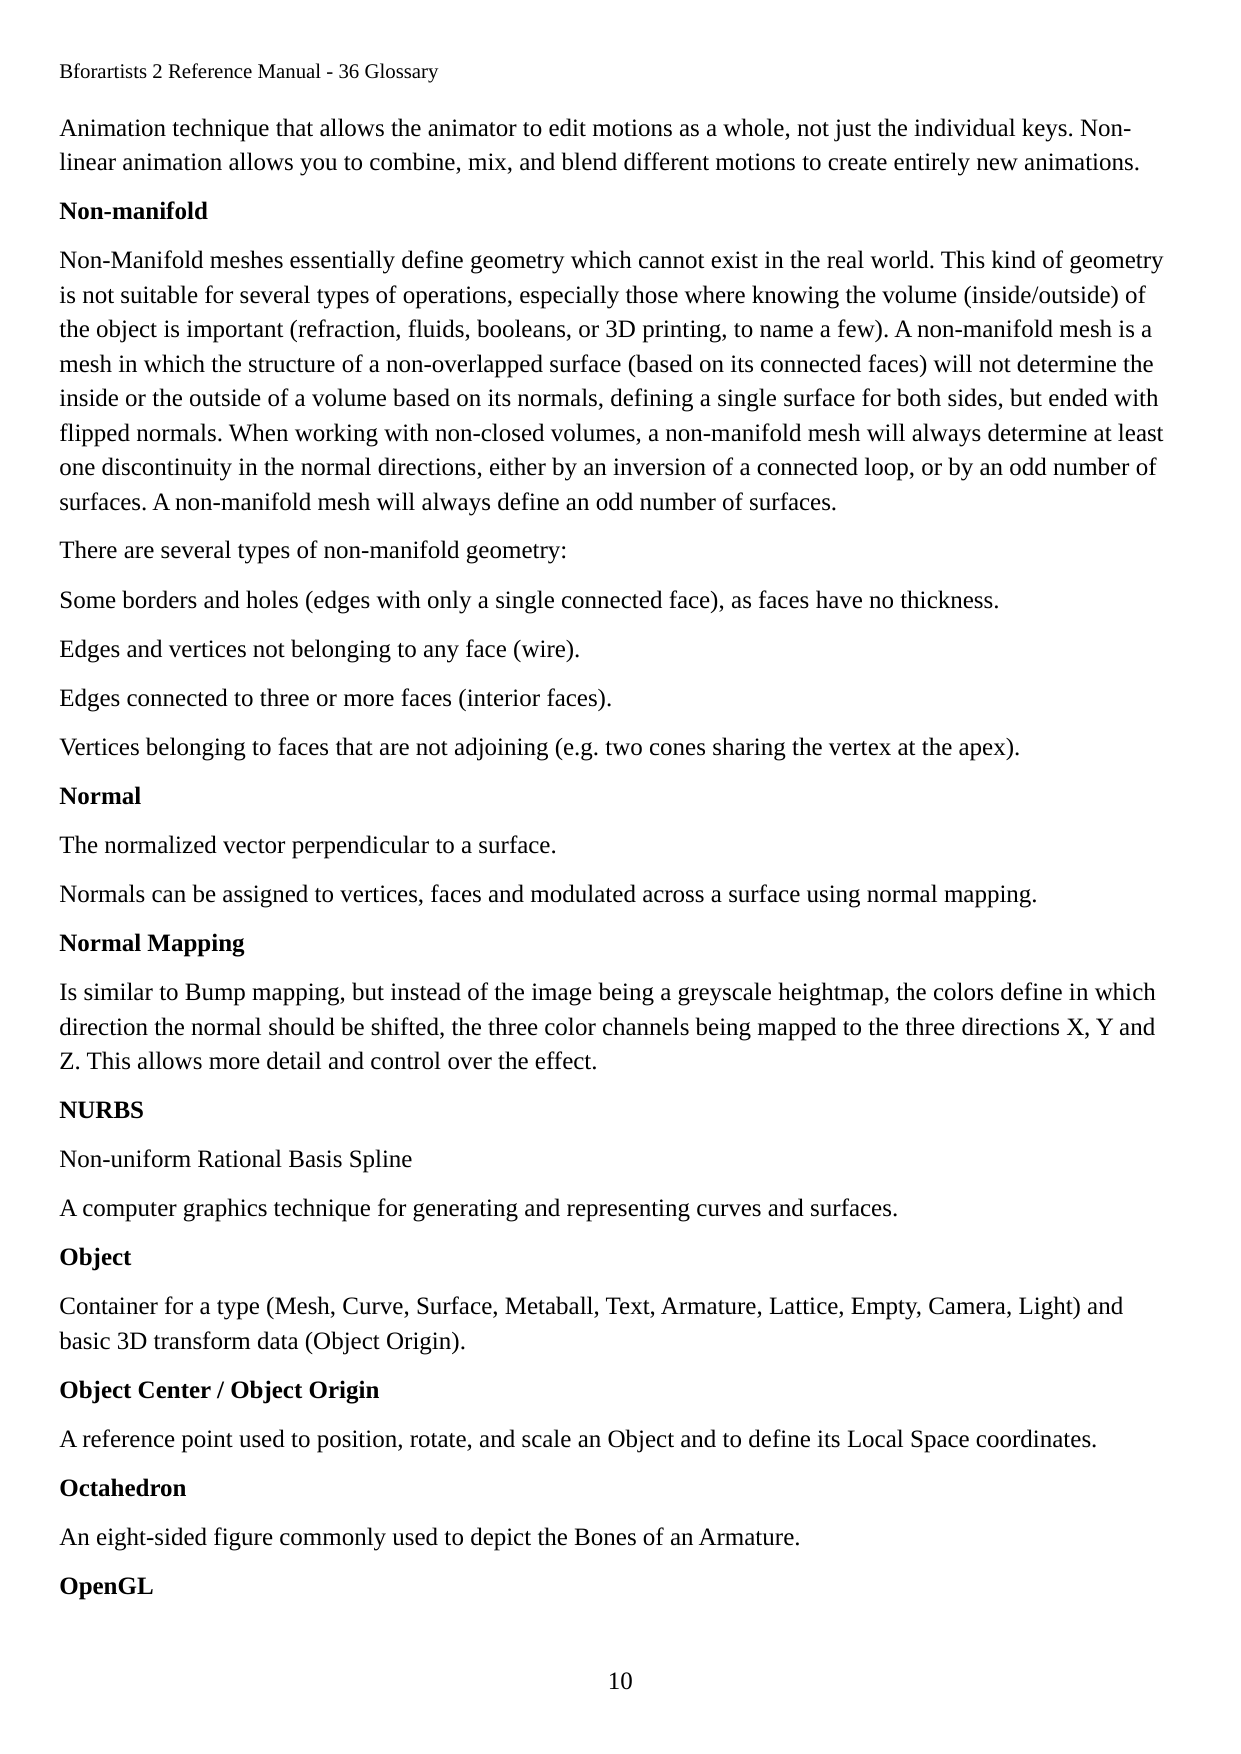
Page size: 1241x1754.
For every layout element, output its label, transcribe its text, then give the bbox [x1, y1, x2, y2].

text Octahedron [59, 1473, 1181, 1502]
text Normal Mapping [59, 928, 1181, 957]
text Edges and vertices not belonging to any face (wire). [59, 634, 1181, 662]
text Object [59, 1242, 1181, 1271]
text Non-uniform Rational Basis Spline [59, 1144, 1181, 1173]
text OpenGL [59, 1571, 1181, 1600]
text Normal [59, 781, 1181, 810]
text Edges connected to three or more faces (interior faces). [59, 683, 1181, 712]
text A reference point used to position, rotate, and scale an Object and to define its Local Space coordinates. [59, 1424, 1181, 1453]
text Non-manifold [59, 196, 1181, 225]
text Vertices belonging to faces that are not adjoining (e.g. two cones sharing the vertex at the apex). [59, 732, 1181, 761]
text There are several types of non-manifold geometry: [59, 536, 1181, 564]
text A computer graphics technique for generating and representing curves and surfaces. [59, 1193, 1181, 1222]
text Animation technique that allows the animator to edit motions as a whole, not just the individual keys. Non-linear animation allows you to combine, mix, and blend different motions to create entirely new animations. [59, 113, 1181, 176]
text Container for a type (Mesh, Curve, Surface, Metaball, Text, Armature, Lattice, Empty, Camera, Light) and basic 3D transform data (Object Origin). [59, 1291, 1181, 1355]
text Is similar to Bump mapping, but instead of the image being a greyscale heightmap, the colors define in which direction the normal should be shifted, the three color channels being mapped to the three directions X, Y and Z. This allows more detail and control over the effect. [59, 977, 1181, 1075]
text Non-Manifold meshes essentially define geometry which cannot exist in the real world. This kind of geometry is not suitable for several types of operations, especially those where knowing the volume (inside/outside) of the object is important (refraction, fluids, booleans, or 3D printing, to name a few). A non-manifold mesh is a mesh in which the structure of a non-overlapped surface (based on its connected faces) will not determine the inside or the outside of a volume based on its normals, defining a single surface for both sides, but ended with flipped normals. When working with non-closed volumes, a non-manifold mesh will always determine at least one discontinuity in the normal directions, either by an inversion of a connected loop, or by an odd number of surfaces. A non-manifold mesh will always define an odd number of surfaces. [59, 245, 1181, 515]
text NURBS [59, 1095, 1181, 1124]
text Object Center / Object Origin [59, 1375, 1181, 1404]
text Some borders and holes (edges with only a single connected face), as faces have no thickness. [59, 585, 1181, 613]
text Normals can be assigned to vertices, faces and modulated across a surface using normal mapping. [59, 879, 1181, 908]
text The normalized vector perpendicular to a surface. [59, 830, 1181, 859]
text An eight-sided figure commonly used to depict the Bones of an Armature. [59, 1522, 1181, 1551]
